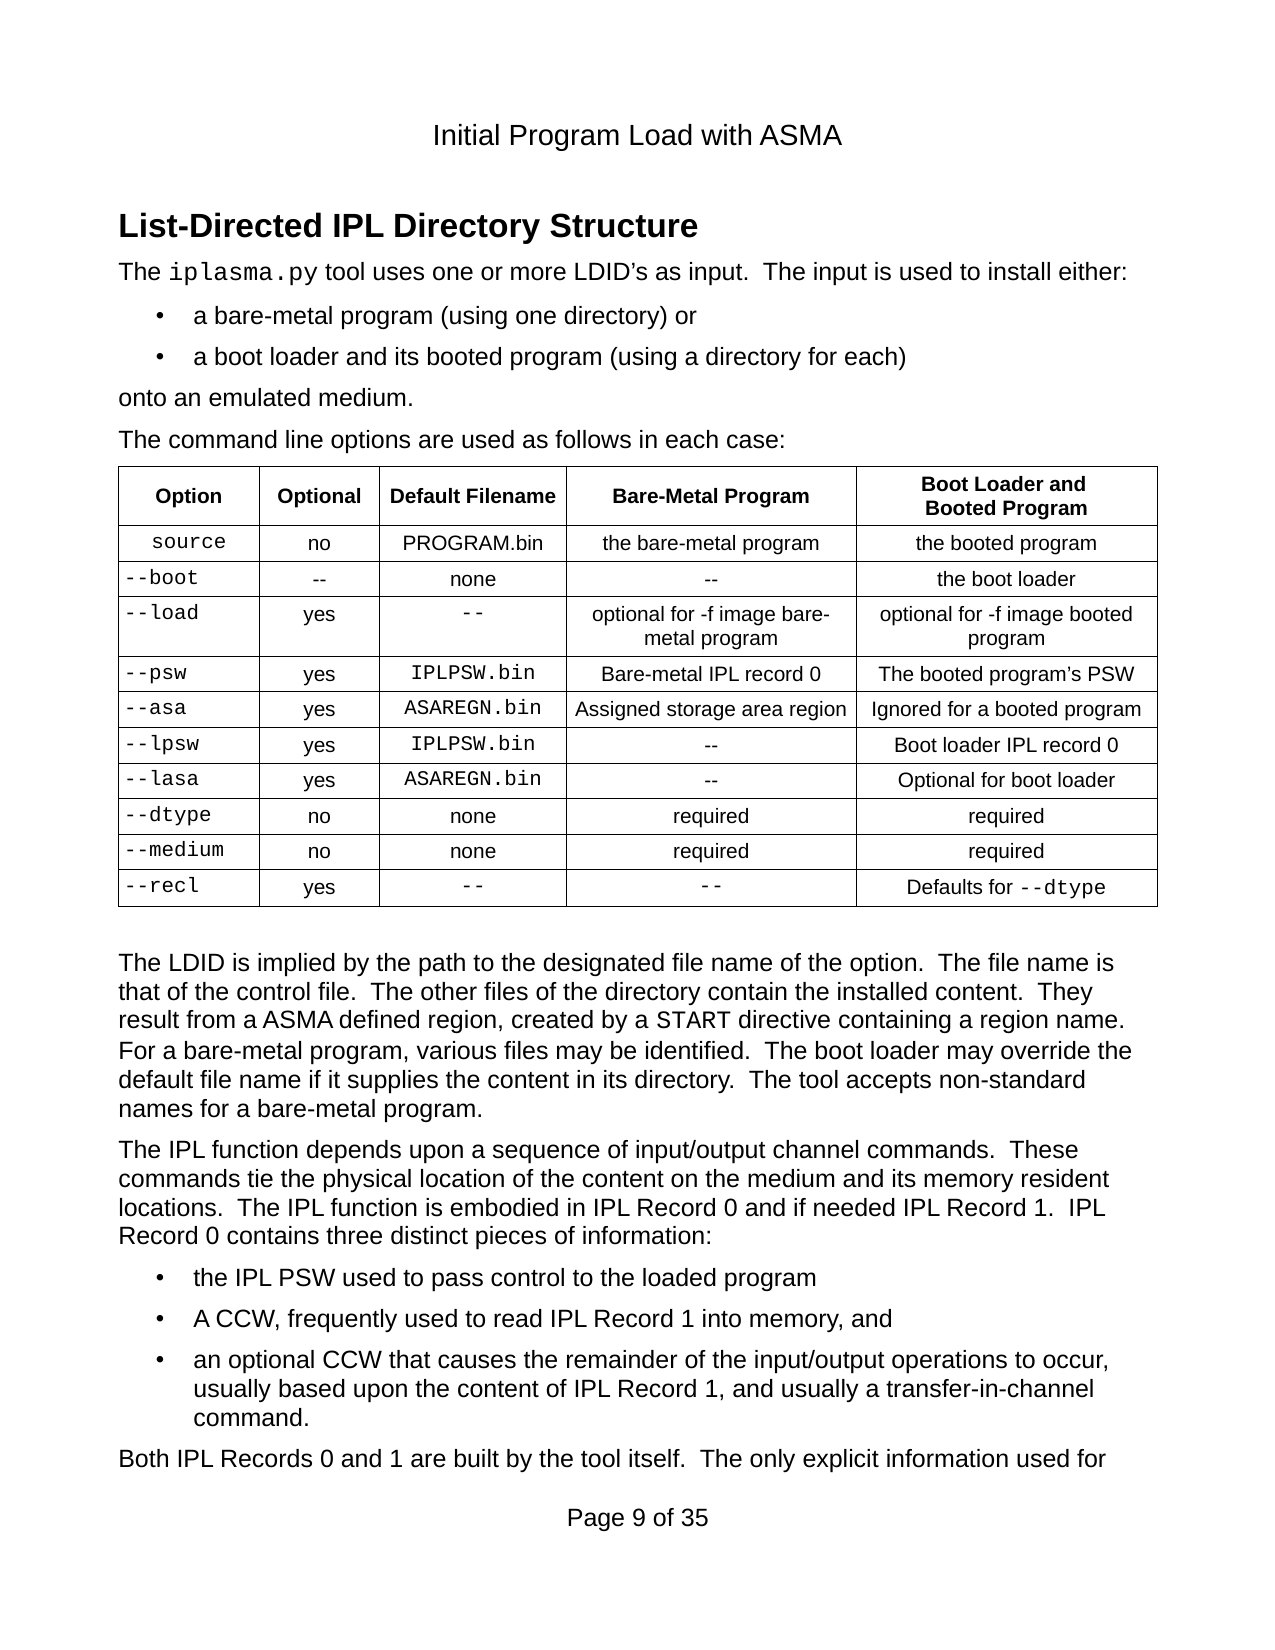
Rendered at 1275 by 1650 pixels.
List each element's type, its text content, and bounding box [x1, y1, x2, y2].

table_cell required [857, 799, 1157, 833]
table_cell --lasa [119, 764, 259, 798]
table_cell -- [380, 597, 566, 656]
text onto an emulated medium. [118, 383, 1157, 412]
table_cell Boot loader IPL record 0 [857, 728, 1157, 762]
table_cell Optional for boot loader [857, 764, 1157, 798]
list A CCW, frequently used to read IPL Record 1 into memory, and [156, 1304, 1157, 1333]
text The command line options are used as follows in each case: [118, 425, 1157, 453]
table_cell IPLPSW.bin [380, 657, 566, 691]
table_header Boot Loader and Booted Program [857, 467, 1157, 525]
table_cell --psw [119, 657, 259, 691]
list the IPL PSW used to pass control to the loaded program [156, 1262, 1157, 1291]
table_cell -- [567, 728, 856, 762]
subtitle List-Directed IPL Directory Structure [118, 206, 1157, 245]
table_cell --asa [119, 692, 259, 727]
table_header Option [119, 467, 259, 525]
table_cell -- [567, 870, 856, 906]
table_cell source [119, 526, 259, 561]
table_cell --medium [119, 835, 259, 869]
table_cell ASAREGN.bin [380, 764, 566, 798]
list a boot loader and its booted program (using a directory for each) [156, 342, 1157, 371]
table_cell no [260, 526, 379, 561]
table_cell --boot [119, 562, 259, 596]
table_header Optional [260, 467, 379, 525]
table_cell PROGRAM.bin [380, 526, 566, 561]
table_cell no [260, 799, 379, 833]
table_cell Defaults for --dtype [857, 870, 1157, 906]
table_cell ASAREGN.bin [380, 692, 566, 727]
table_cell the booted program [857, 526, 1157, 561]
table_cell required [857, 835, 1157, 869]
text The iplasma.py tool uses one or more LDID’s as input. The input is used to install either: [118, 257, 1157, 288]
table_cell --lpsw [119, 728, 259, 762]
table_cell --recl [119, 870, 259, 906]
table_cell the boot loader [857, 562, 1157, 596]
list a bare-metal program (using one directory) or [156, 301, 1157, 329]
table_cell no [260, 835, 379, 869]
table_cell -- [567, 562, 856, 596]
text The IPL function depends upon a sequence of input/output channel commands. These commands tie the physical location of the content on the medium and its memory resident locations. The IPL function is embodied in IPL Record 0 and if needed IPL Record 1. IPL Record 0 contains three distinct pieces of information: [118, 1135, 1157, 1250]
table_cell yes [260, 728, 379, 762]
table_cell optional for -f image booted program [857, 597, 1157, 656]
list an optional CCW that causes the remainder of the input/output operations to occur, usually based upon the content of IPL Record 1, and usually a transfer-in-channel command. [156, 1345, 1157, 1432]
table_cell yes [260, 657, 379, 691]
text The LDID is implied by the path to the designated file name of the option. The file name is that of the control file. The other files of the directory contain the installed content. They result from a ASMA defined region, created by a START directive containing a region name. For a bare-metal program, various files may be identified. The boot loader may override the default file name if it supplies the content in its directory. The tool accepts non-standard names for a bare-metal program. [118, 948, 1157, 1122]
table_cell -- [260, 562, 379, 596]
table_cell Assigned storage area region [567, 692, 856, 727]
table_cell none [380, 562, 566, 596]
table_cell optional for -f image bare-metal program [567, 597, 856, 656]
table_cell yes [260, 870, 379, 906]
table_cell Bare-metal IPL record 0 [567, 657, 856, 691]
table_cell The booted program’s PSW [857, 657, 1157, 691]
table_cell --load [119, 597, 259, 656]
text Both IPL Records 0 and 1 are built by the tool itself. The only explicit information used for [118, 1444, 1157, 1473]
table_cell required [567, 835, 856, 869]
table_header Default Filename [380, 467, 566, 525]
table_cell -- [380, 870, 566, 906]
table_header Bare-Metal Program [567, 467, 856, 525]
table_cell none [380, 835, 566, 869]
table_cell IPLPSW.bin [380, 728, 566, 762]
table_cell Ignored for a booted program [857, 692, 1157, 727]
table_cell none [380, 799, 566, 833]
table_cell yes [260, 764, 379, 798]
table_cell yes [260, 597, 379, 656]
table_cell yes [260, 692, 379, 727]
table_cell the bare-metal program [567, 526, 856, 561]
table_cell -- [567, 764, 856, 798]
table_cell --dtype [119, 799, 259, 833]
table_cell required [567, 799, 856, 833]
